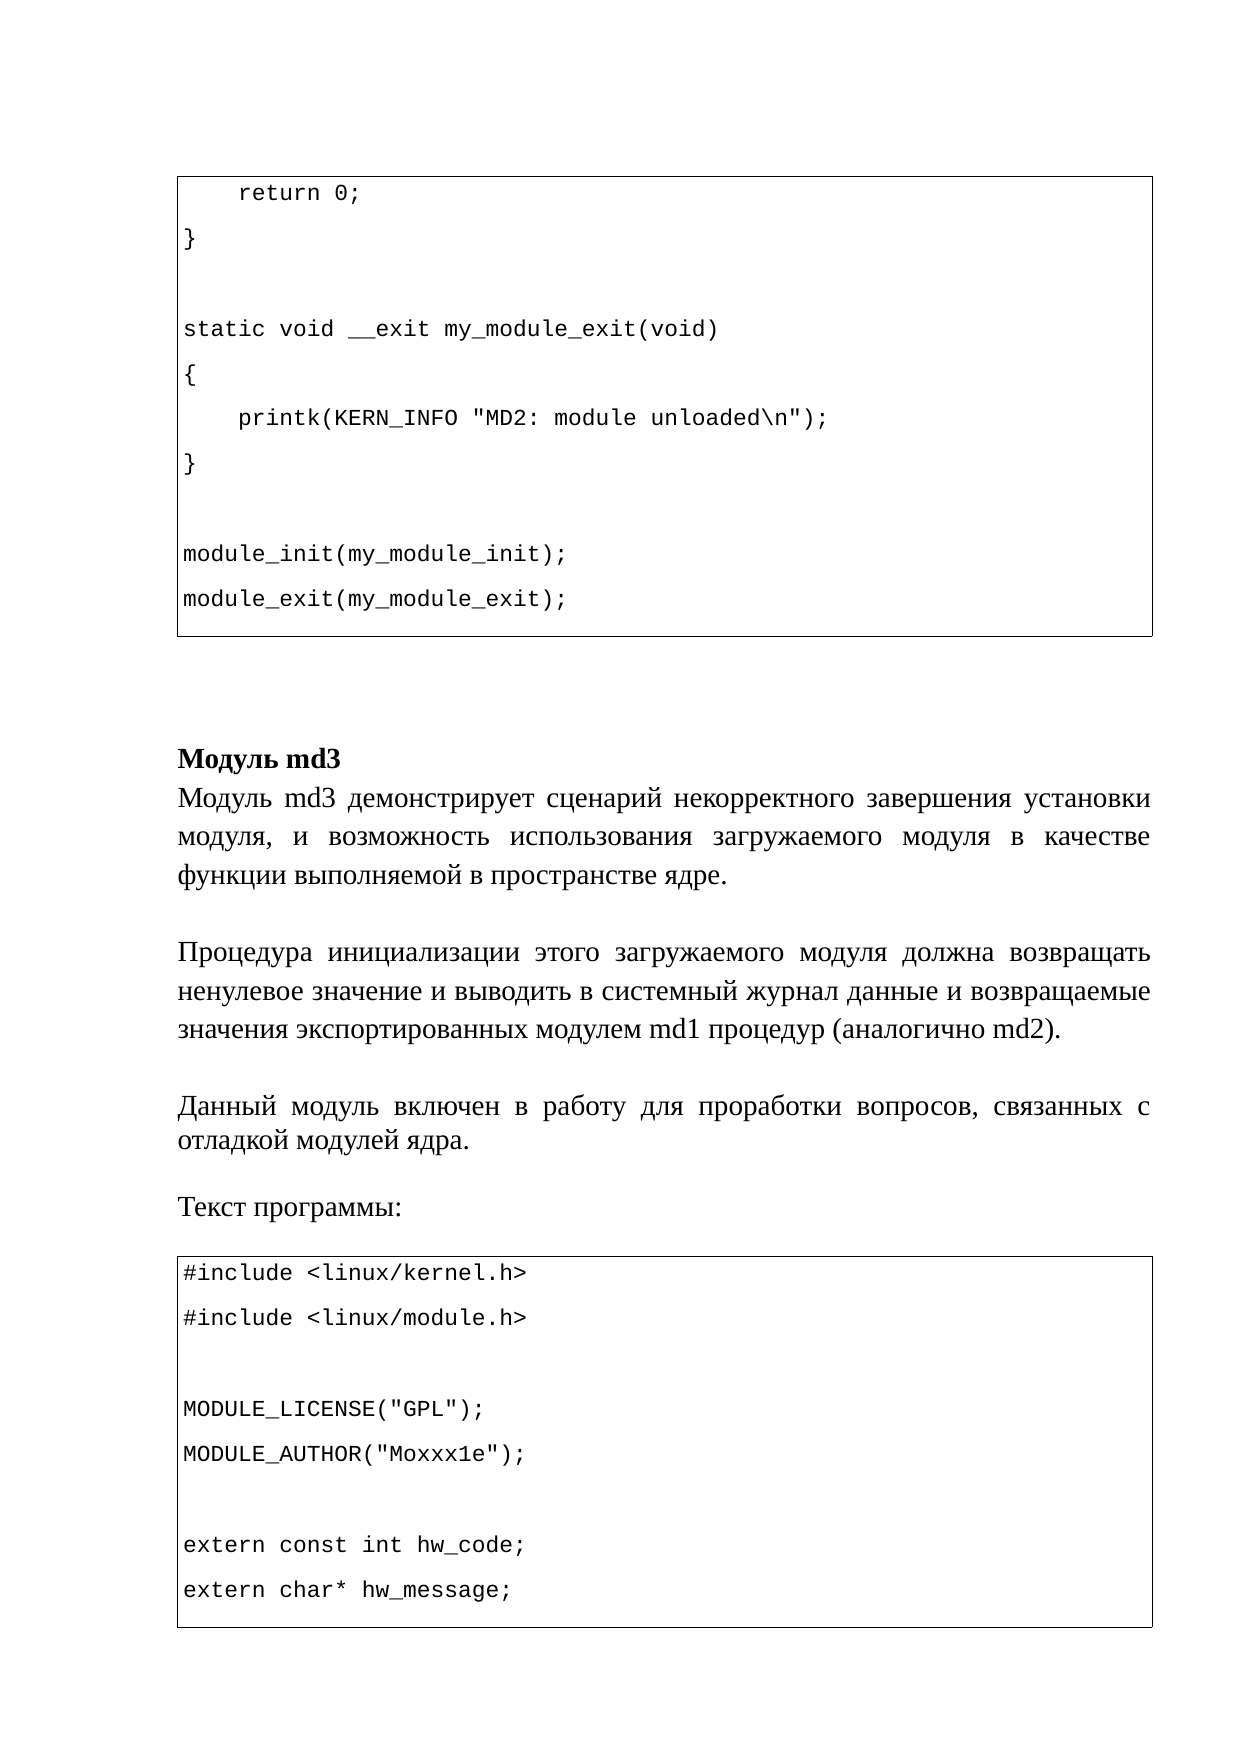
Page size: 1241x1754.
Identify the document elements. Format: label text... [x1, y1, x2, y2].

table_header #include <linux/kernel.h> #include <linux/module.h> MODULE_LICENSE("GPL"); MODULE_AUTHOR("Moxxx1e"); extern const int hw_code; extern char* hw_message; [178, 1257, 1152, 1627]
table_header return 0; } static void __exit my_module_exit(void) { printk(KERN_INFO "MD2: module unloaded\n"); } module_init(my_module_init); module_exit(my_module_exit); [178, 177, 1152, 636]
text Текст программы: [177, 1189, 1152, 1222]
text Модуль md3 демонстрирует сценарий некорректного завершения установки модуля, и возможность использования загружаемого модуля в качестве функции выполняемой в пространстве ядре. [177, 780, 1152, 891]
text Модуль md3 [177, 741, 1152, 775]
text Данный модуль включен в работу для проработки вопросов, связанных с отладкой модулей ядра. [177, 1088, 1152, 1155]
text Процедура инициализации этого загружаемого модуля должна возвращать ненулевое значение и выводить в системный журнал данные и возвращаемые значения экспортированных модулем md1 процедур (аналогично md2). [177, 934, 1152, 1045]
